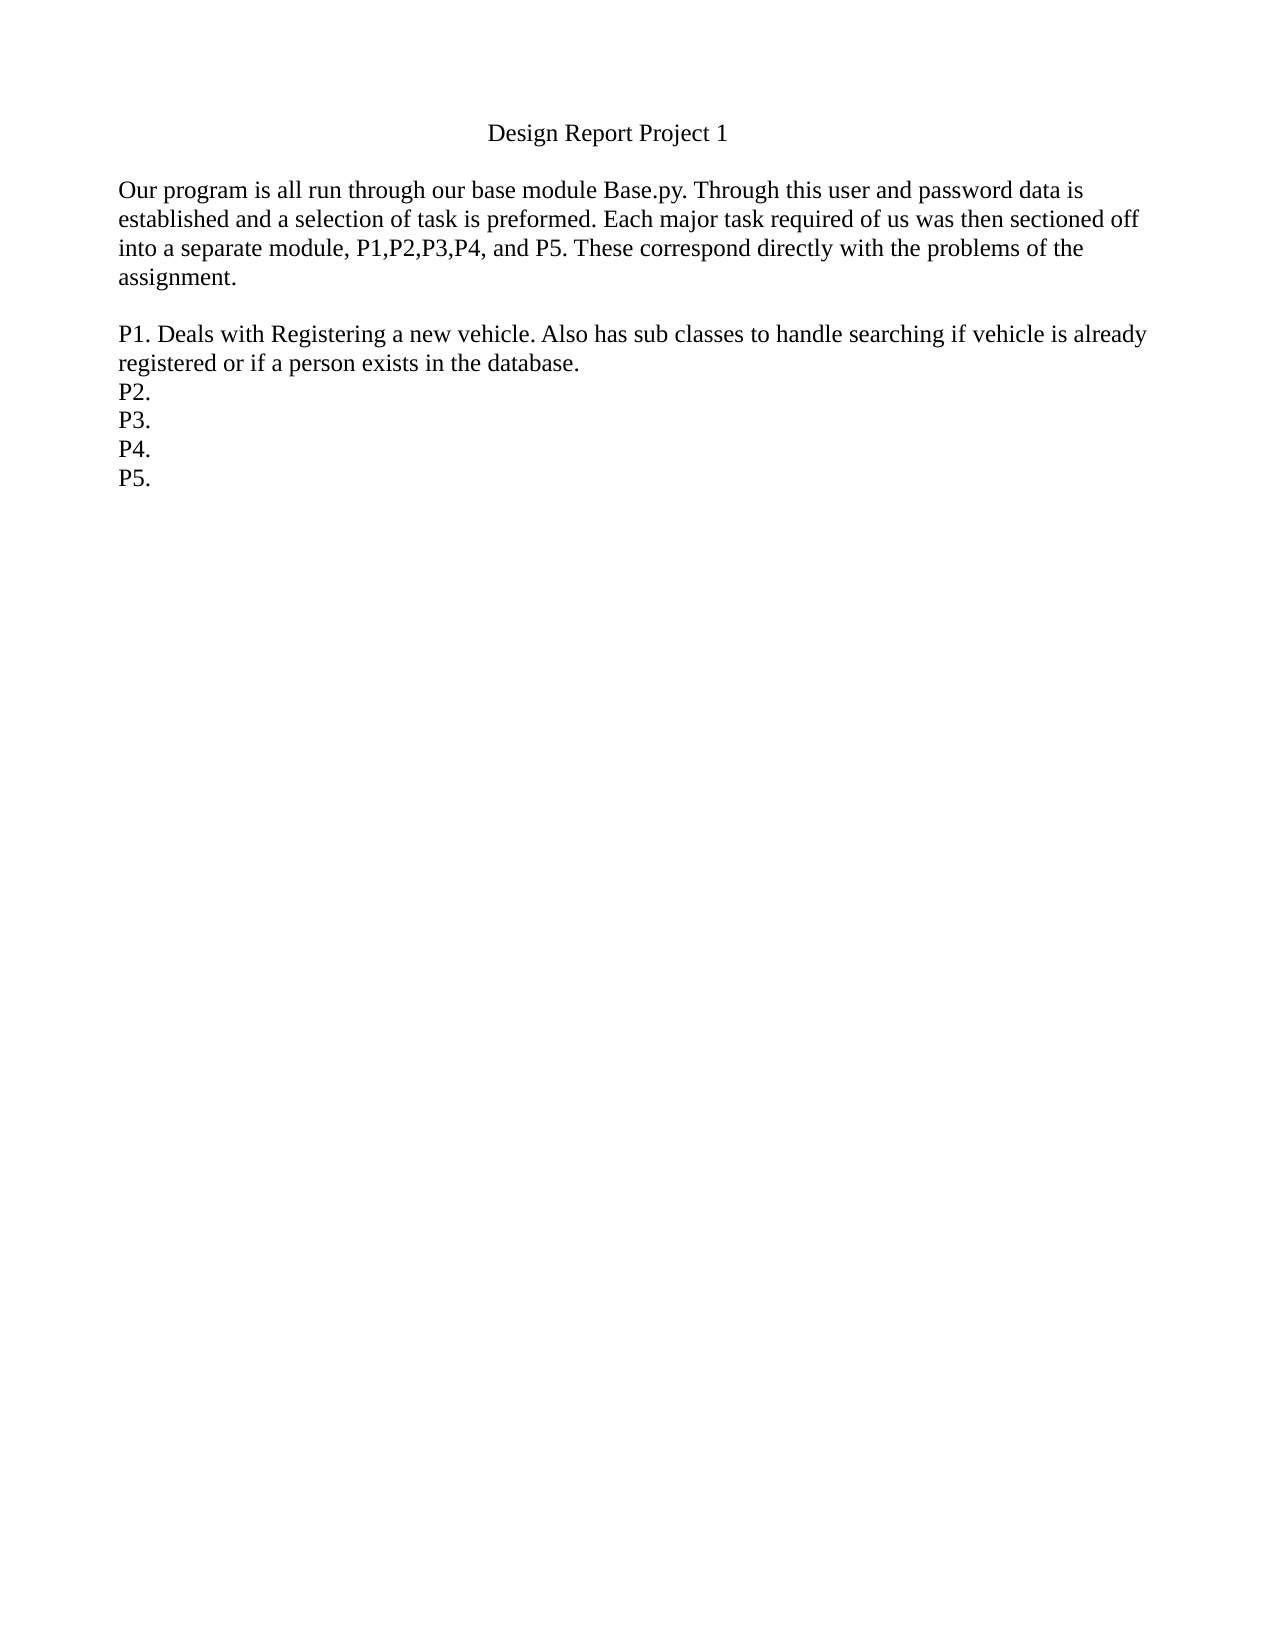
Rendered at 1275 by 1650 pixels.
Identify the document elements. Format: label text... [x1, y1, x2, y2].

text P1. Deals with Registering a new vehicle. Also has sub classes to handle searching if vehicle is already registered or if a person exists in the database. [118, 319, 1157, 377]
text P3. [118, 406, 1157, 434]
text Our program is all run through our base module Base.py. Through this user and password data is established and a selection of task is preformed. Each major task required of us was then sectioned off into a separate module, P1,P2,P3,P4, and P5. These correspond directly with the problems of the assignment. [118, 176, 1157, 291]
text P4. [118, 434, 1157, 463]
text P2. [118, 377, 1157, 406]
text P5. [118, 463, 1157, 492]
text Design Report Project 1 [118, 118, 1157, 147]
